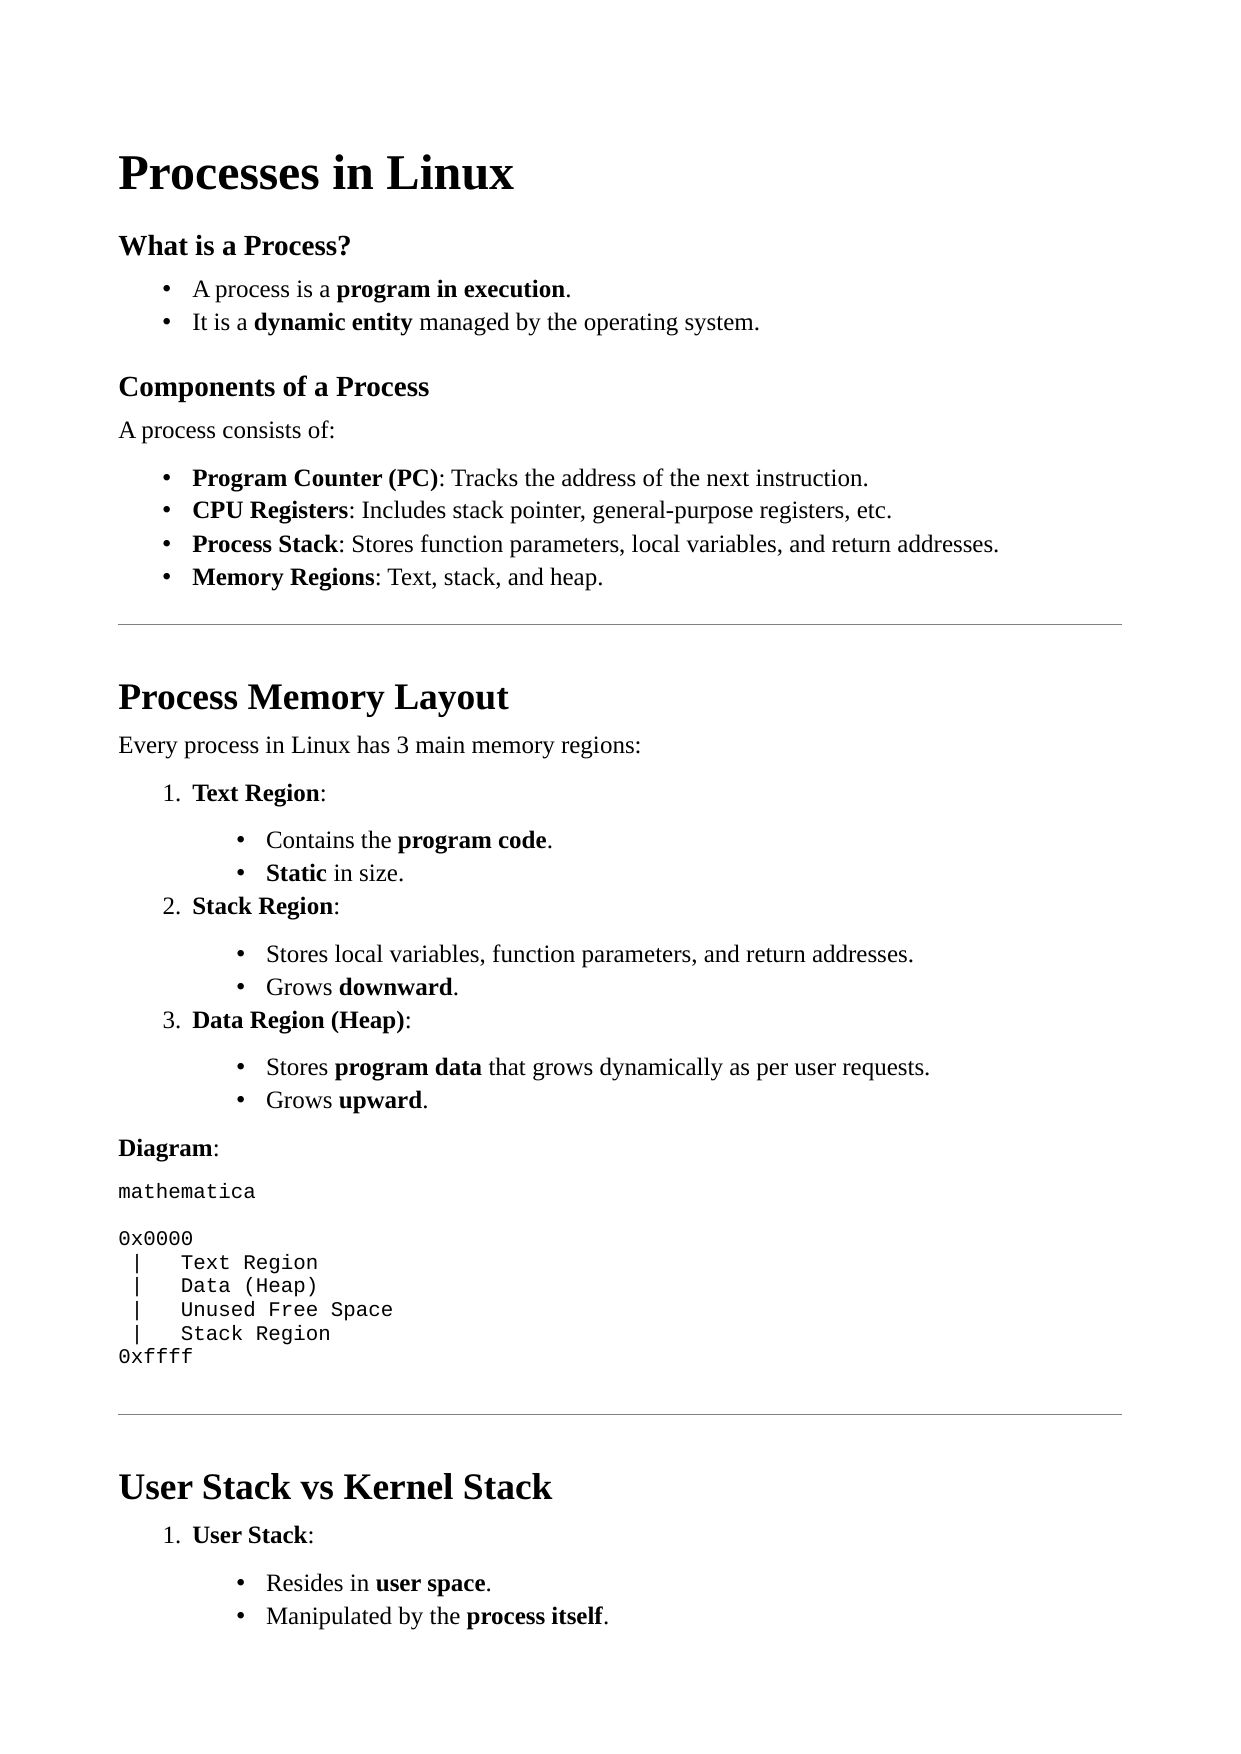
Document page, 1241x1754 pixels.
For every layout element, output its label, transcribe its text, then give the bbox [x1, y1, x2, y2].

text 0xffff [118, 1346, 1122, 1370]
subtitle Process Memory Layout [118, 674, 1122, 717]
list A process is a program in execution. [162, 274, 1122, 302]
list It is a dynamic entity managed by the operating system. [162, 307, 1122, 336]
list Grows downward. [236, 972, 1122, 1001]
text Every process in Linux has 3 main memory regions: [118, 730, 1122, 759]
list Static in size. [236, 858, 1122, 887]
subtitle What is a Process? [118, 228, 1122, 261]
list User Stack: [162, 1520, 1122, 1549]
list Memory Regions: Text, stack, and heap. [162, 562, 1122, 590]
subtitle Processes in Linux [118, 143, 1122, 201]
text | Stack Region [118, 1323, 1122, 1346]
text A process consists of: [118, 415, 1122, 444]
list Contains the program code. [236, 825, 1122, 854]
text Diagram: [118, 1133, 1122, 1162]
list CPU Registers: Includes stack pointer, general-purpose registers, etc. [162, 496, 1122, 524]
text 0x0000 [118, 1228, 1122, 1252]
text mathematica [118, 1181, 1122, 1204]
subtitle Components of a Process [118, 369, 1122, 402]
list Grows upward. [236, 1086, 1122, 1114]
list Text Region: [162, 778, 1122, 806]
list Manipulated by the process itself. [236, 1601, 1122, 1629]
list Stores program data that grows dynamically as per user requests. [236, 1052, 1122, 1081]
list Stack Region: [162, 891, 1122, 920]
text | Unused Free Space [118, 1299, 1122, 1323]
subtitle User Stack vs Kernel Stack [118, 1464, 1122, 1508]
list Stores local variables, function parameters, and return addresses. [236, 939, 1122, 968]
text | Data (Heap) [118, 1275, 1122, 1299]
text | Text Region [118, 1252, 1122, 1275]
list Resides in user space. [236, 1568, 1122, 1596]
list Data Region (Heap): [162, 1005, 1122, 1034]
list Program Counter (PC): Tracks the address of the next instruction. [162, 463, 1122, 491]
list Process Stack: Stores function parameters, local variables, and return addresses. [162, 529, 1122, 557]
